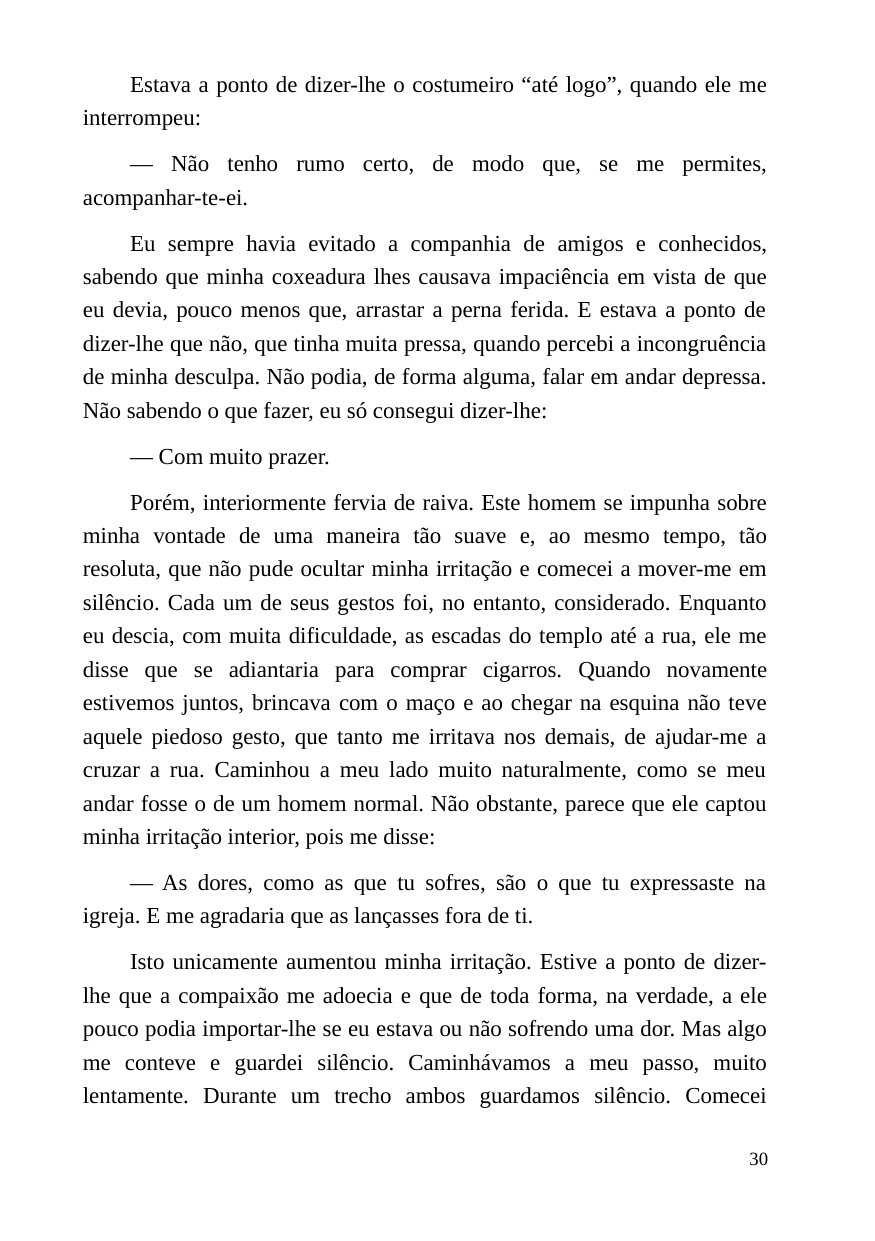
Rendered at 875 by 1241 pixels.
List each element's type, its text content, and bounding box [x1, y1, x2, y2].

text — Não tenho rumo certo, de modo que, se me permites, acompanhar-te-ei. [83, 150, 768, 210]
text Eu sempre havia evitado a companhia de amigos e conhecidos, sabendo que minha coxeadura lhes causava impaciência em vista de que eu devia, pouco menos que, arrastar a perna ferida. E estava a ponto de dizer-lhe que não, que tinha muita pressa, quando percebi a incongruência de minha desculpa. Não podia, de forma alguma, falar em andar depressa. Não sabendo o que fazer, eu só consegui dizer-lhe: [83, 229, 768, 423]
text Estava a ponto de dizer-lhe o costumeiro “até logo”, quando ele me interrompeu: [83, 71, 768, 131]
text Isto unicamente aumentou minha irritação. Estive a ponto de dizer-lhe que a compaixão me adoecia e que de toda forma, na verdade, a ele pouco podia importar-lhe se eu estava ou não sofrendo uma dor. Mas algo me conteve e guardei silêncio. Caminhávamos a meu passo, muito lentamente. Durante um trecho ambos guardamos silêncio. Comecei [83, 948, 768, 1108]
text Porém, interiormente fervia de raiva. Este homem se impunha sobre minha vontade de uma maneira tão suave e, ao mesmo tempo, tão resoluta, que não pude ocultar minha irritação e comecei a mover-me em silêncio. Cada um de seus gestos foi, no entanto, considerado. Enquanto eu descia, com muita dificuldade, as escadas do templo até a rua, ele me disse que se adiantaria para comprar cigarros. Quando novamente estivemos juntos, brincava com o maço e ao chegar na esquina não teve aquele piedoso gesto, que tanto me irritava nos demais, de ajudar-me a cruzar a rua. Caminhou a meu lado muito naturalmente, como se meu andar fosse o de um homem normal. Não obstante, parece que ele captou minha irritação interior, pois me disse: [83, 489, 768, 849]
text — As dores, como as que tu sofres, são o que tu expressaste na igreja. E me agradaria que as lançasses fora de ti. [83, 869, 768, 929]
text — Com muito prazer. [83, 443, 768, 469]
